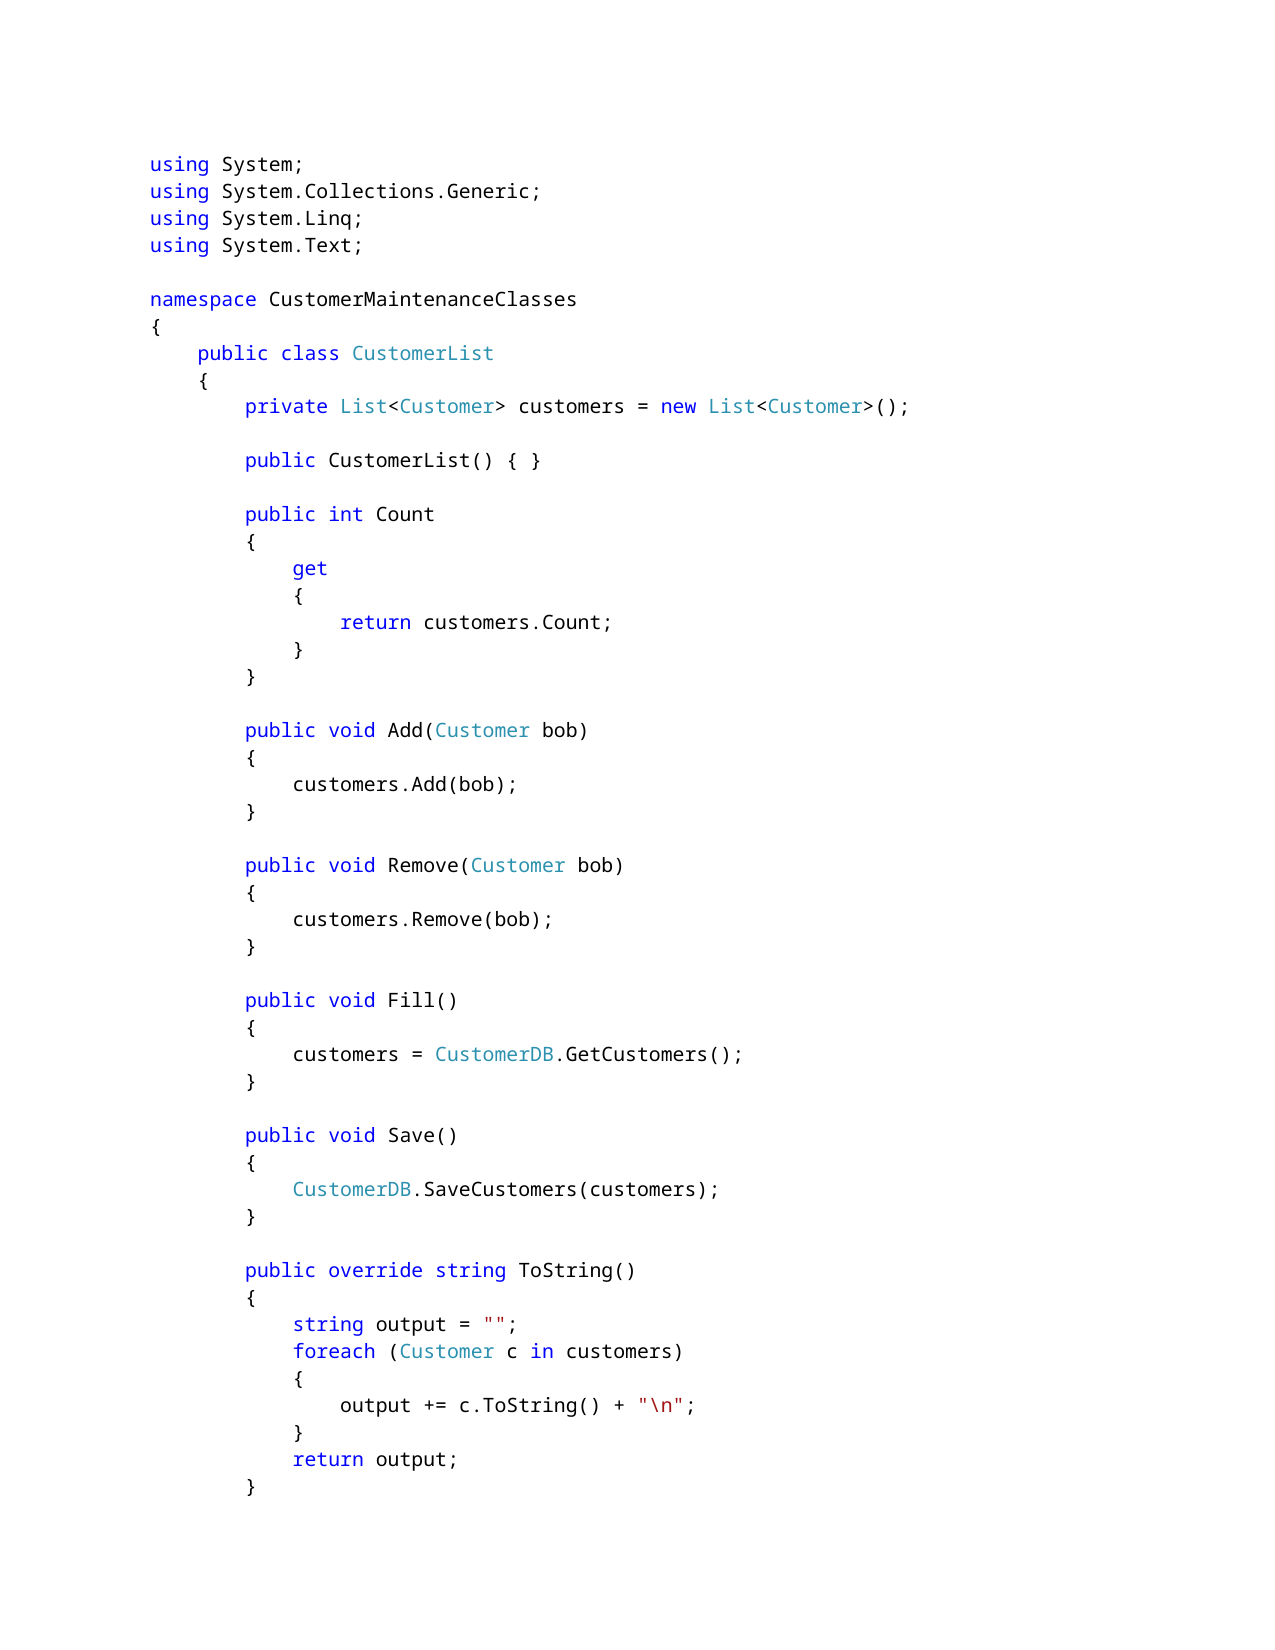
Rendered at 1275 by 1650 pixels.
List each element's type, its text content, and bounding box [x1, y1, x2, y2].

text } [150, 663, 1125, 689]
text namespace CustomerMaintenanceClasses [150, 285, 1125, 312]
text string output = ""; [150, 1310, 1125, 1337]
text { [150, 743, 1125, 771]
text } [150, 932, 1125, 959]
text { [150, 1148, 1125, 1175]
text public int Count [150, 501, 1125, 528]
text } [150, 1067, 1125, 1094]
text public void Add(Customer bob) [150, 717, 1125, 743]
text } [150, 1472, 1125, 1499]
text return output; [150, 1445, 1125, 1472]
text { [150, 1283, 1125, 1310]
text { [150, 312, 1125, 339]
text public void Remove(Customer bob) [150, 851, 1125, 878]
text private List<Customer> customers = new List<Customer>(); [150, 393, 1125, 420]
text CustomerDB.SaveCustomers(customers); [150, 1175, 1125, 1202]
text public void Save() [150, 1121, 1125, 1148]
text { [150, 1364, 1125, 1391]
text customers.Add(bob); [150, 771, 1125, 797]
text { [150, 878, 1125, 905]
text foreach (Customer c in customers) [150, 1337, 1125, 1364]
text get [150, 555, 1125, 582]
text } [150, 797, 1125, 824]
text { [150, 1013, 1125, 1040]
text customers = CustomerDB.GetCustomers(); [150, 1040, 1125, 1067]
text public override string ToString() [150, 1256, 1125, 1283]
text using System.Text; [150, 231, 1125, 258]
text { [150, 528, 1125, 555]
text { [150, 366, 1125, 393]
text } [150, 636, 1125, 663]
text using System; [150, 150, 1125, 177]
text public CustomerList() { } [150, 447, 1125, 474]
text using System.Linq; [150, 204, 1125, 231]
text { [150, 582, 1125, 609]
text public class CustomerList [150, 339, 1125, 366]
text customers.Remove(bob); [150, 905, 1125, 932]
text return customers.Count; [150, 609, 1125, 636]
text output += c.ToString() + "\n"; [150, 1391, 1125, 1418]
text public void Fill() [150, 986, 1125, 1013]
text } [150, 1202, 1125, 1229]
text using System.Collections.Generic; [150, 177, 1125, 204]
text } [150, 1418, 1125, 1445]
